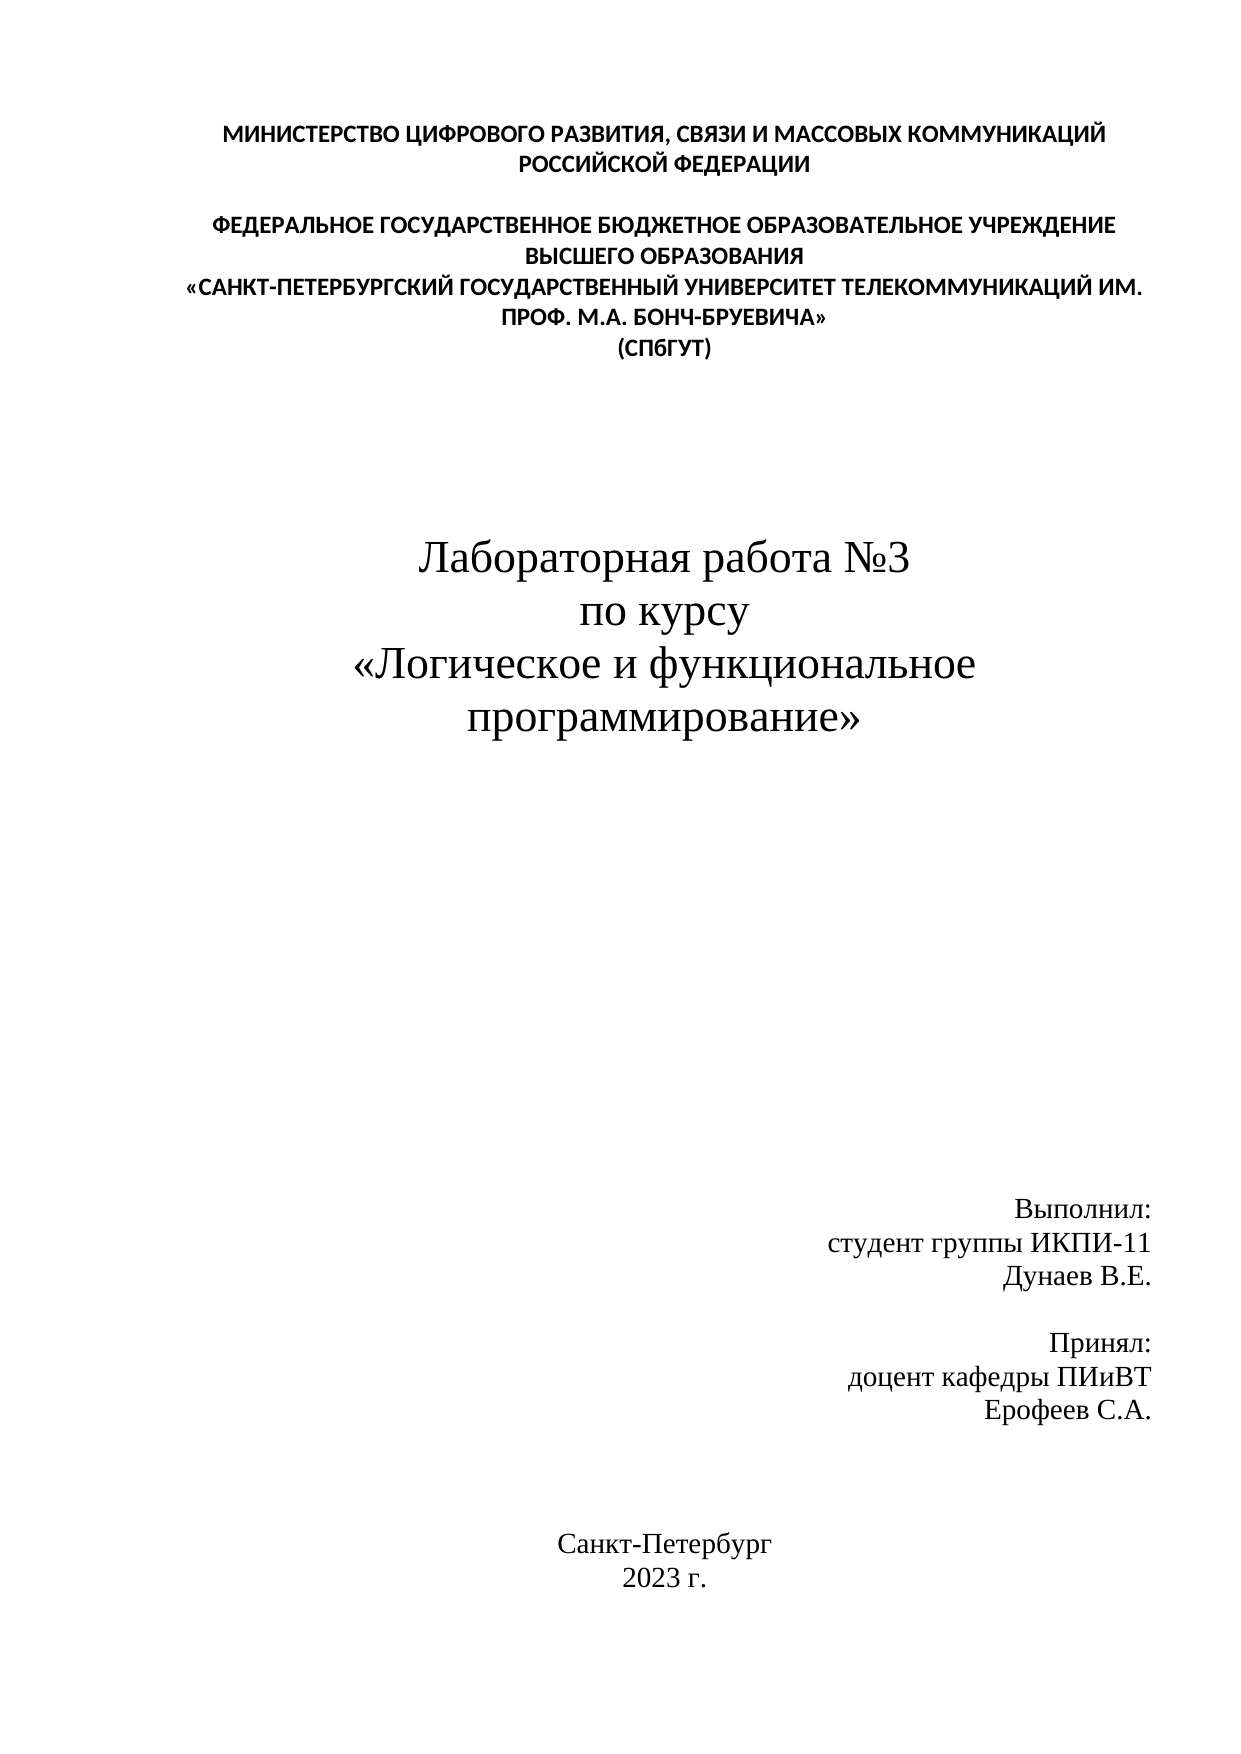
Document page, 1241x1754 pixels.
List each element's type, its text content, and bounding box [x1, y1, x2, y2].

text «Логическое и функциональное программирование» [177, 635, 1152, 741]
text Дунаев В.Е. [177, 1258, 1152, 1292]
text Выполнил: [177, 1191, 1152, 1225]
text Принял: [177, 1325, 1152, 1359]
text Лабораторная работа №3 [177, 530, 1152, 583]
text студент группы ИКПИ-11 [177, 1225, 1152, 1258]
text 2023 г. [177, 1560, 1152, 1594]
text «САНКТ-ПЕТЕРБУРГСКИЙ ГОСУДАРСТВЕННЫЙ УНИВЕРСИТЕТ ТЕЛЕКОММУНИКАЦИЙ ИМ. ПРОФ. М.А. БОНЧ-БРУЕВИЧА» [177, 271, 1152, 332]
text МИНИСТЕРСТВО ЦИФРОВОГО РАЗВИТИЯ, СВЯЗИ И МАССОВЫХ КОММУНИКАЦИЙ РОССИЙСКОЙ ФЕДЕРАЦИИ [177, 118, 1152, 179]
text Ерофеев С.А. [177, 1392, 1152, 1426]
text по курсу [177, 583, 1152, 635]
text (СПбГУТ) [177, 332, 1152, 362]
text доцент кафедры ПИиВТ [177, 1359, 1152, 1392]
text Санкт-Петербург [177, 1527, 1152, 1560]
text ФЕДЕРАЛЬНОЕ ГОСУДАРСТВЕННОЕ БЮДЖЕТНОЕ ОБРАЗОВАТЕЛЬНОЕ УЧРЕЖДЕНИЕ ВЫСШЕГО ОБРАЗОВАНИЯ [177, 210, 1152, 271]
